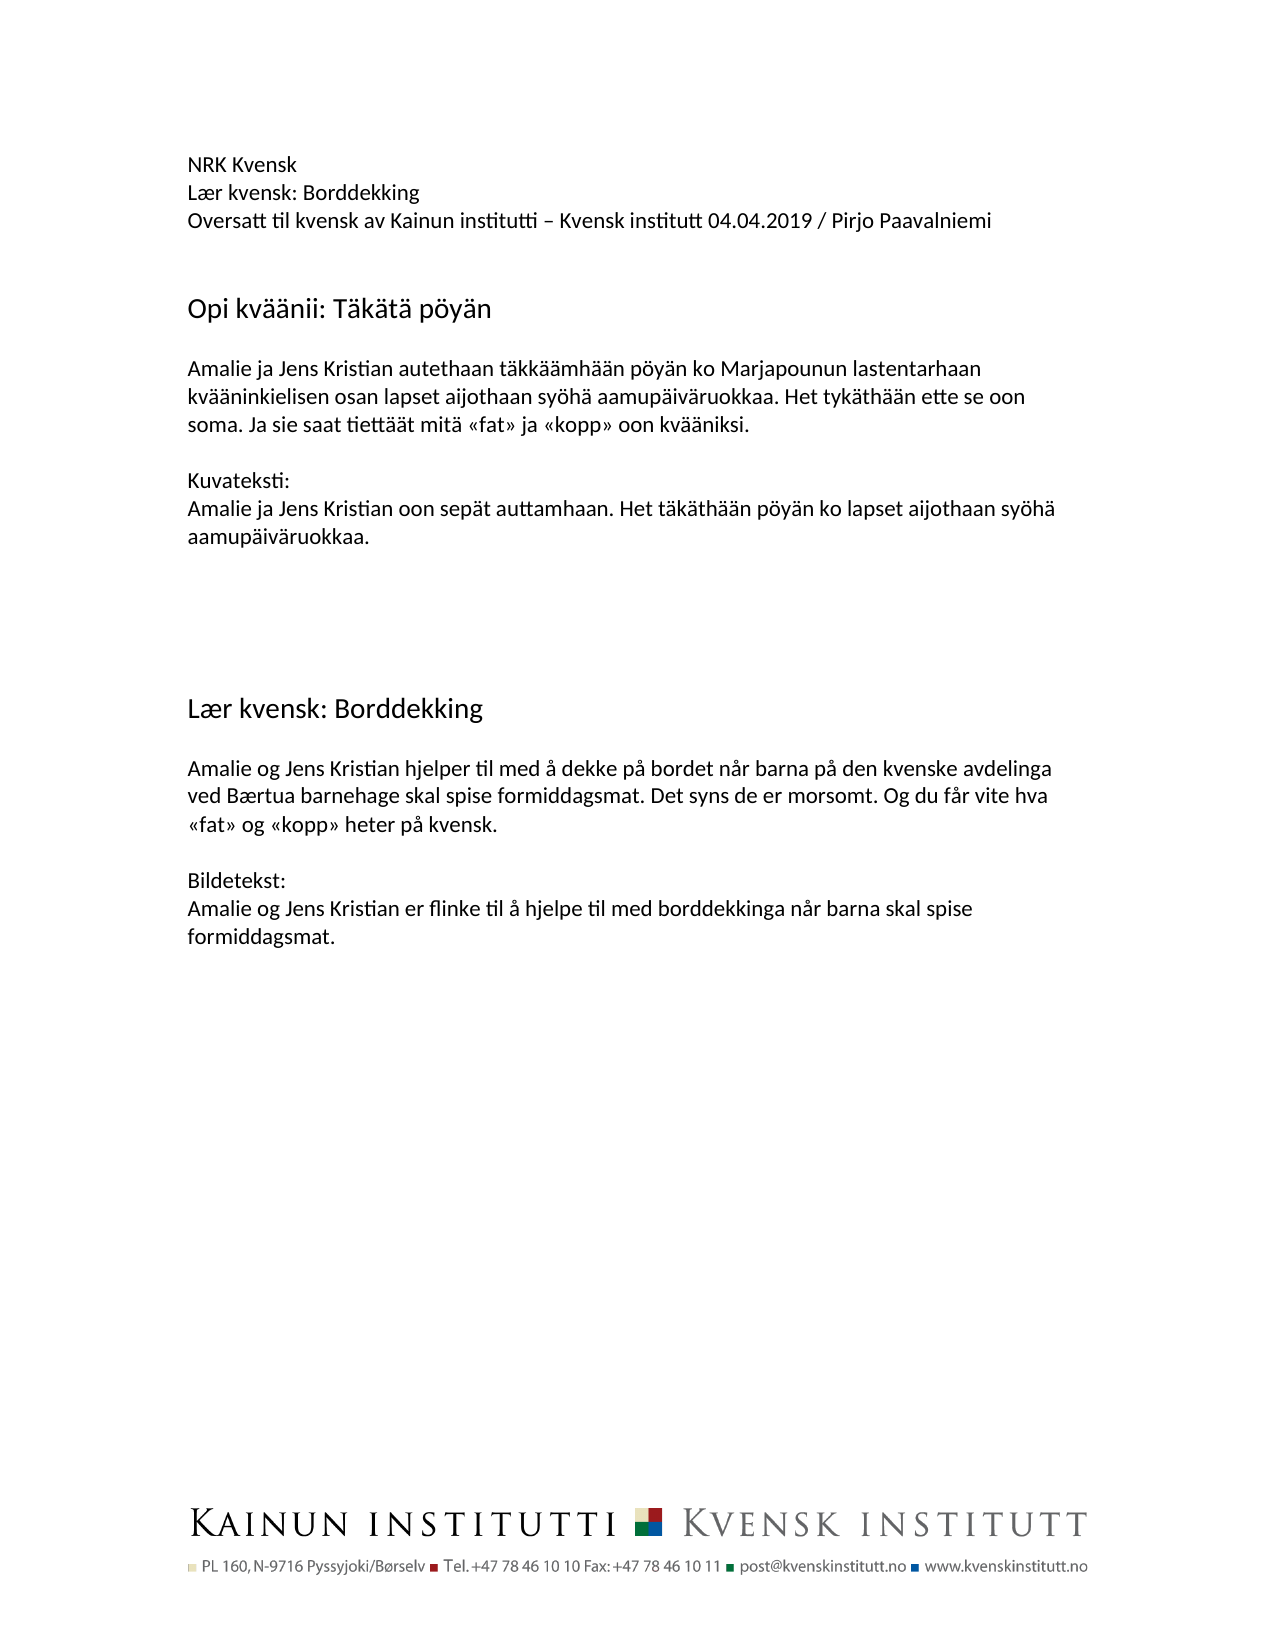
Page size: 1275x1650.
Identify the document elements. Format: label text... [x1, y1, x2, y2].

text NRK Kvensk [187, 150, 1087, 178]
text Lær kvensk: Borddekking [187, 178, 1087, 206]
text Amalie og Jens Kristian hjelper til med å dekke på bordet når barna på den kvenske avdelinga ved Bærtua barnehage skal spise formiddagsmat. Det syns de er morsomt. Og du får vite hva «fat» og «kopp» heter på kvensk. [187, 754, 1087, 838]
text Bildetekst: [187, 866, 1087, 894]
text Amalie ja Jens Kristian oon sepät auttamhaan. Het täkäthään pöyän ko lapset aijothaan syöhä aamupäiväruokkaa. [187, 494, 1087, 550]
picture [187, 1508, 1088, 1577]
text Oversatt til kvensk av Kainun institutti – Kvensk institutt 04.04.2019 / Pirjo Paavalniemi [187, 206, 1087, 234]
text Opi kväänii: Täkätä pöyän [187, 290, 1087, 326]
text Amalie ja Jens Kristian autethaan täkkäämhään pöyän ko Marjapounun lastentarhaan kvääninkielisen osan lapset aijothaan syöhä aamupäiväruokkaa. Het tykäthään ette se oon soma. Ja sie saat tiettäät mitä «fat» ja «kopp» oon kvääniksi. [187, 354, 1087, 438]
text Lær kvensk: Borddekking [187, 690, 1087, 726]
text Kuvateksti: [187, 466, 1087, 494]
text Amalie og Jens Kristian er flinke til å hjelpe til med borddekkinga når barna skal spise formiddagsmat. [187, 894, 1087, 950]
